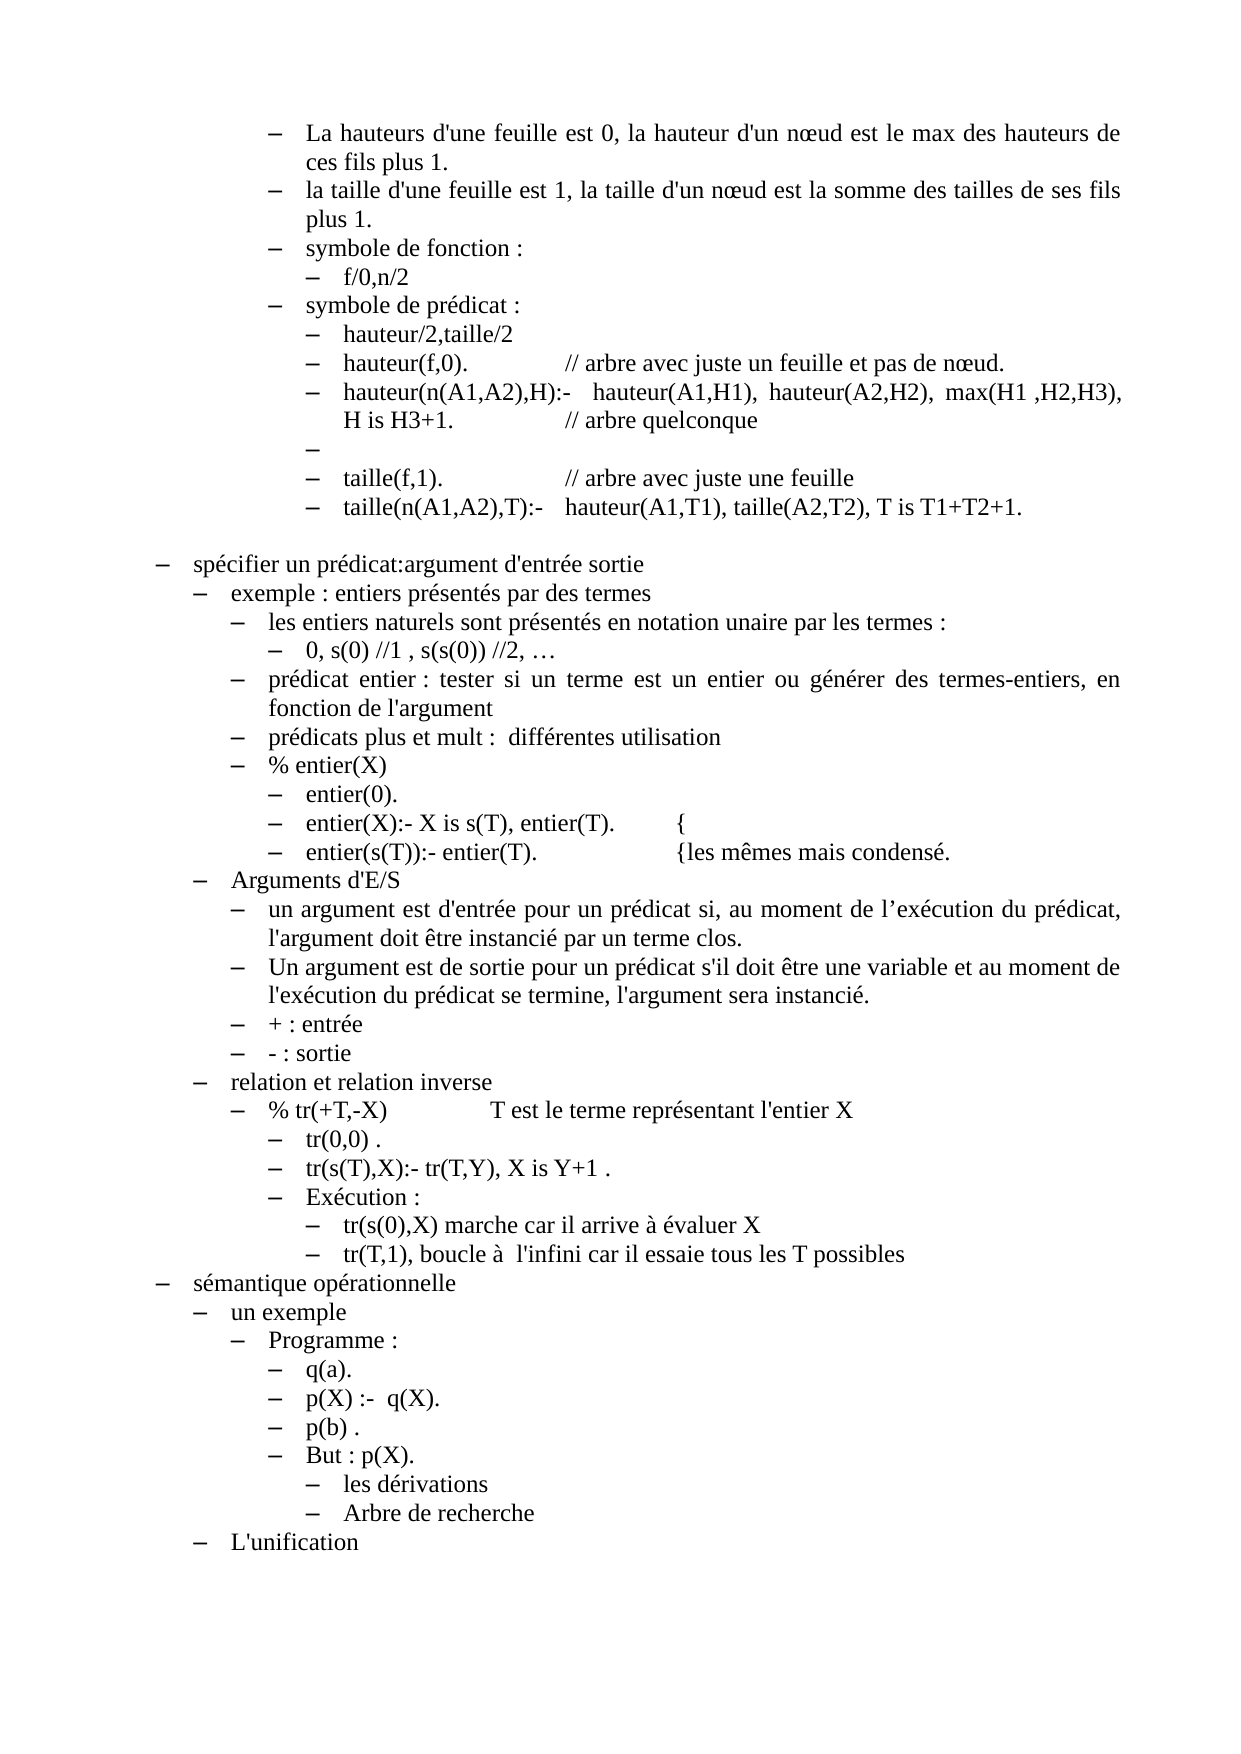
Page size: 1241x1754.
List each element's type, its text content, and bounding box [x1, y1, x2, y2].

list p(b) . [268, 1412, 1122, 1441]
list sémantique opérationnelle [156, 1268, 1122, 1297]
list un argument est d'entrée pour un prédicat si, au moment de l’exécution du prédicat, l'argument doit être instancié par un terme clos. [231, 894, 1122, 952]
list % tr(+T,-X) T est le terme représentant l'entier X [231, 1096, 1122, 1124]
list symbole de fonction : [268, 233, 1122, 262]
list la taille d'une feuille est 1, la taille d'un nœud est la somme des tailles de ses fils plus 1. [268, 176, 1122, 233]
list q(a). [268, 1354, 1122, 1383]
list Un argument est de sortie pour un prédicat s'il doit être une variable et au moment de l'exécution du prédicat se termine, l'argument sera instancié. [231, 952, 1122, 1009]
list + : entrée [231, 1009, 1122, 1038]
list les dérivations [306, 1469, 1122, 1498]
list p(X) :- q(X). [268, 1383, 1122, 1412]
list exemple : entiers présentés par des termes [193, 578, 1122, 607]
list tr(s(0),X) marche car il arrive à évaluer X [306, 1211, 1122, 1239]
list La hauteurs d'une feuille est 0, la hauteur d'un nœud est le max des hauteurs de ces fils plus 1. [268, 118, 1122, 176]
list prédicat entier : tester si un terme est un entier ou générer des termes-entiers, en fonction de l'argument [231, 664, 1122, 722]
list spécifier un prédicat:argument d'entrée sortie [156, 549, 1122, 578]
list tr(s(T),X):- tr(T,Y), X is Y+1 . [268, 1153, 1122, 1182]
list Arbre de recherche [306, 1498, 1122, 1527]
list Programme : [231, 1326, 1122, 1354]
list hauteur(f,0). // arbre avec juste un feuille et pas de nœud. [306, 348, 1122, 377]
list But : p(X). [268, 1441, 1122, 1469]
list hauteur(n(A1,A2),H):- hauteur(A1,H1), hauteur(A2,H2), max(H1 ,H2,H3), H is H3+1. // arbre quelconque [306, 377, 1122, 434]
list Exécution : [268, 1182, 1122, 1211]
list symbole de prédicat : [268, 291, 1122, 319]
list un exemple [193, 1297, 1122, 1326]
list - : sortie [231, 1038, 1122, 1067]
list Arguments d'E/S [193, 866, 1122, 894]
list les entiers naturels sont présentés en notation unaire par les termes : [231, 607, 1122, 636]
list relation et relation inverse [193, 1067, 1122, 1096]
list 0, s(0) //1 , s(s(0)) //2, … [268, 636, 1122, 664]
list entier(s(T)):- entier(T). {les mêmes mais condensé. [268, 837, 1122, 866]
list taille(n(A1,A2),T):- hauteur(A1,T1), taille(A2,T2), T is T1+T2+1. [306, 492, 1122, 521]
list hauteur/2,taille/2 [306, 319, 1122, 348]
list prédicats plus et mult : différentes utilisation [231, 722, 1122, 751]
list tr(T,1), boucle à l'infini car il essaie tous les T possibles [306, 1239, 1122, 1268]
list entier(X):- X is s(T), entier(T). { [268, 808, 1122, 837]
list % entier(X) [231, 751, 1122, 779]
list tr(0,0) . [268, 1124, 1122, 1153]
list entier(0). [268, 779, 1122, 808]
list f/0,n/2 [306, 262, 1122, 291]
list taille(f,1). // arbre avec juste une feuille [306, 463, 1122, 492]
list L'unification [193, 1527, 1122, 1556]
